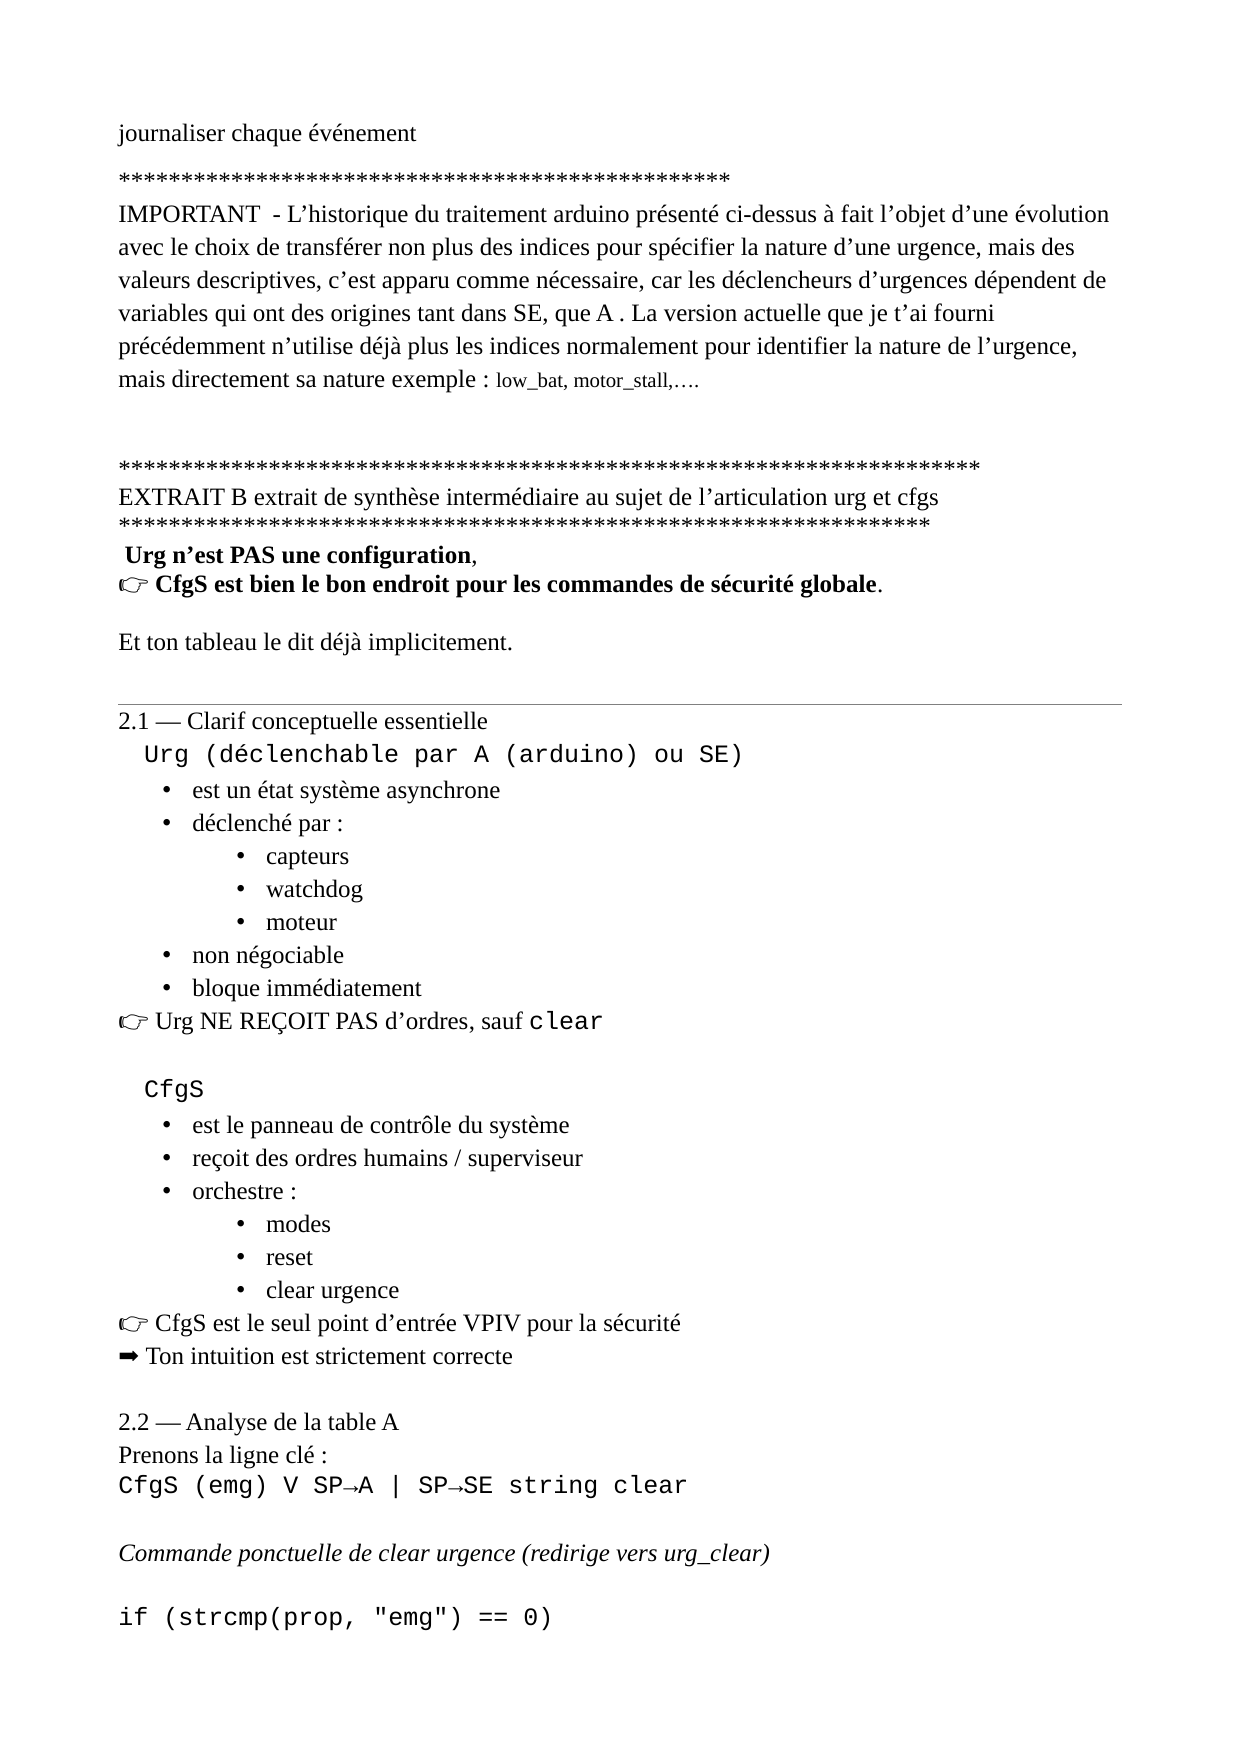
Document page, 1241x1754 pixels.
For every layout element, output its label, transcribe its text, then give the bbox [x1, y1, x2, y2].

text ***************************************************************** [118, 511, 1122, 540]
text 🔴 Urg (déclenchable par A (arduino) ou SE) [118, 739, 1122, 770]
list capteurs [236, 841, 1122, 869]
list est le panneau de contrôle du système [162, 1110, 1122, 1138]
text Urg n’est PAS une configuration, 👉 CfgS est bien le bon endroit pour les commandes de sécurité globale. [118, 540, 1122, 597]
text 2.2 — Analyse de la table A [118, 1407, 1122, 1436]
text 🔵 CfgS [118, 1074, 1122, 1105]
text CfgS (emg) V SP→A | SP→SE string clear [118, 1473, 1122, 1501]
list orchestre : [162, 1176, 1122, 1204]
list reçoit des ordres humains / superviseur [162, 1143, 1122, 1171]
text 👉 Urg NE REÇOIT PAS d’ordres, sauf clear [118, 1006, 1122, 1037]
list non négociable [162, 940, 1122, 968]
text Prenons la ligne clé : [118, 1440, 1122, 1469]
text Commande ponctuelle de clear urgence (redirige vers urg_clear) [118, 1538, 1122, 1567]
list modes [236, 1209, 1122, 1237]
list reset [236, 1242, 1122, 1271]
text 👉 CfgS est le seul point d’entrée VPIV pour la sécurité [118, 1308, 1122, 1337]
text ************************************************* IMPORTANT - L’historique du traitement arduino présenté ci-dessus à fait l’objet d’une évolution avec le choix de transférer non plus des indices pour spécifier la nature d’une urgence, mais des valeurs descriptives, c’est apparu comme nécessaire, car les déclencheurs d’urgences dépendent de variables qui ont des origines tant dans SE, que A . La version actuelle que je t’ai fourni précédemment n’utilise déjà plus les indices normalement pour identifier la nature de l’urgence, mais directement sa nature exemple : low_bat, motor_stall,…. [118, 166, 1122, 393]
list watchdog [236, 874, 1122, 902]
list déclenché par : [162, 808, 1122, 836]
text Et ton tableau le dit déjà implicitement. [118, 627, 1122, 656]
text if (strcmp(prop, "emg") == 0) [118, 1604, 1122, 1633]
list bloque immédiatement [162, 973, 1122, 1002]
text 2.1 — Clarif conceptuelle essentielle [118, 706, 1122, 735]
list est un état système asynchrone [162, 775, 1122, 803]
text ********************************************************************* [118, 454, 1122, 482]
text EXTRAIT B extrait de synthèse intermédiaire au sujet de l’articulation urg et cfgs [118, 482, 1122, 511]
text journaliser chaque événement [118, 118, 1122, 147]
list moteur [236, 907, 1122, 936]
text ➡️ Ton intuition est strictement correcte [118, 1341, 1122, 1369]
list clear urgence [236, 1275, 1122, 1303]
